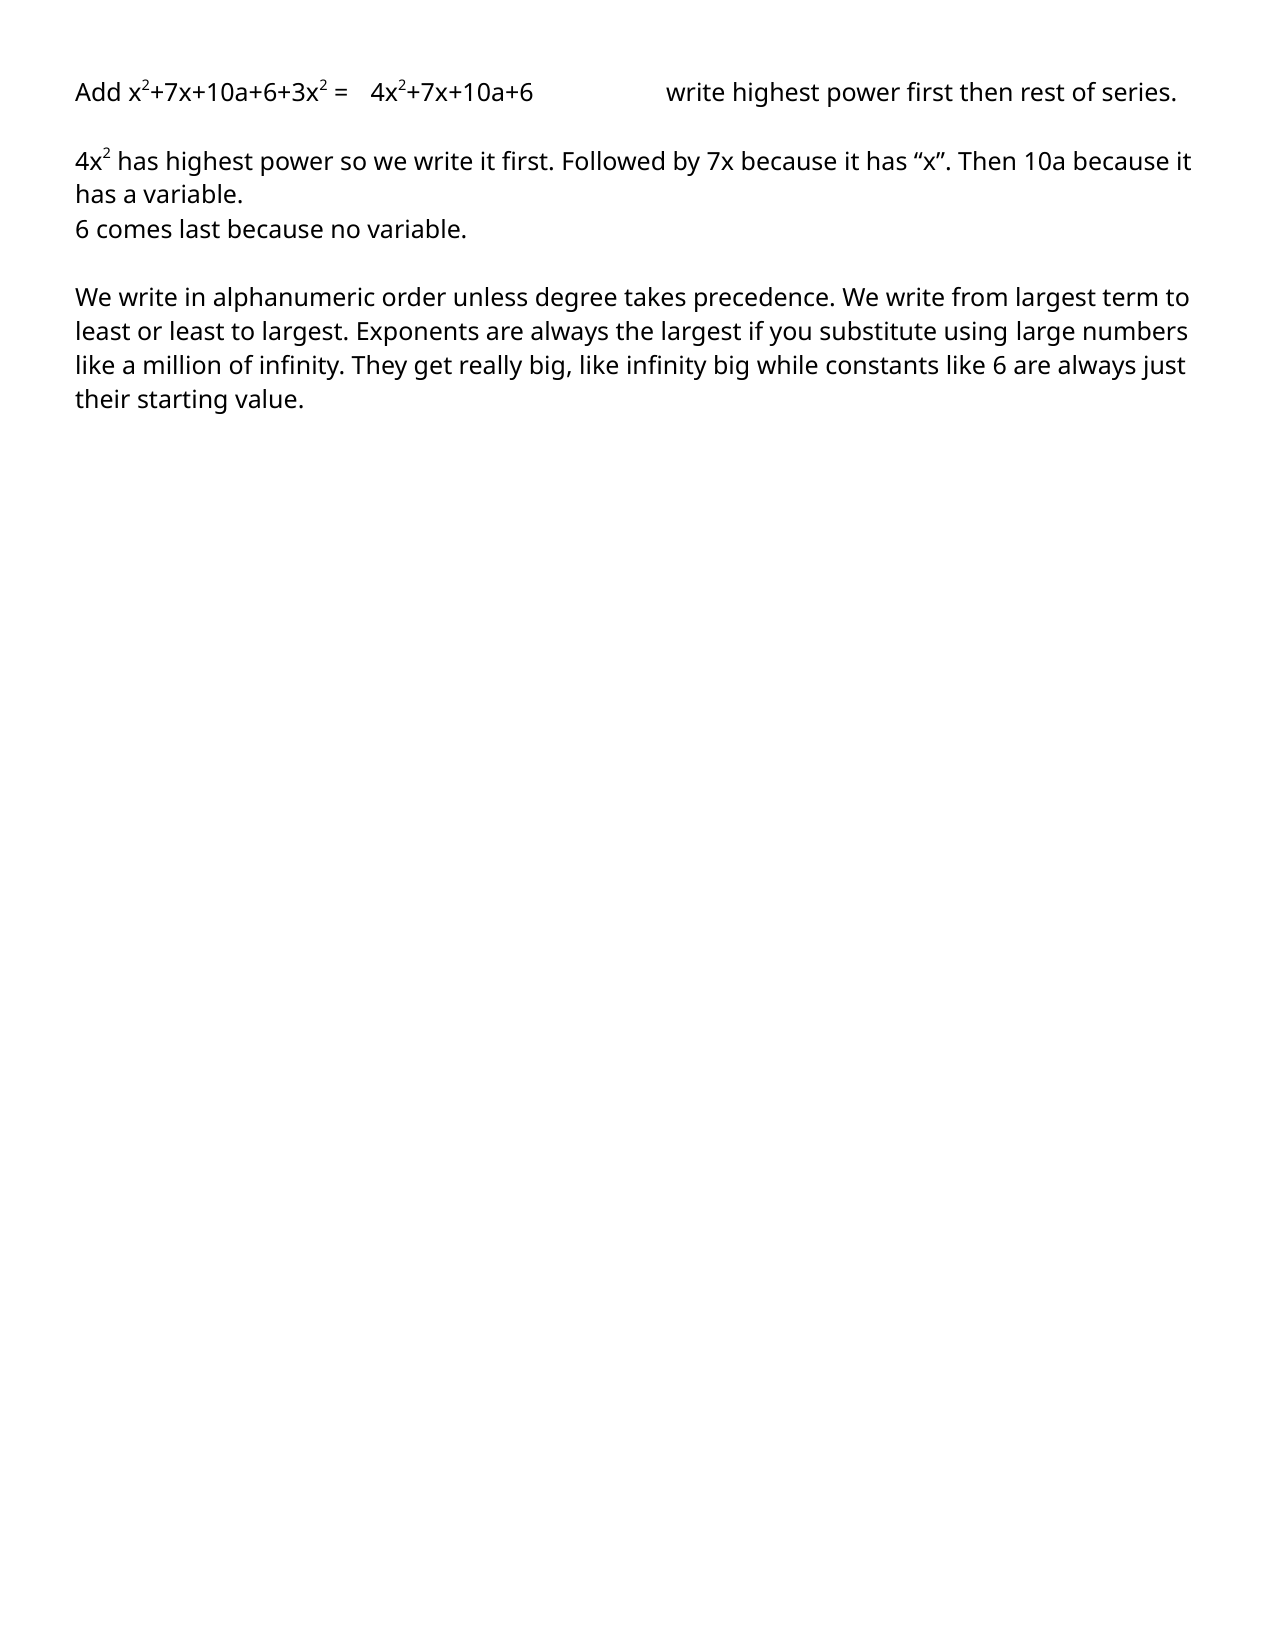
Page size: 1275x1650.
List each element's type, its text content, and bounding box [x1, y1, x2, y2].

text Add x2+7x+10a+6+3x2 = 4x2+7x+10a+6 write highest power first then rest of series. [75, 75, 1200, 109]
text 4x2 has highest power so we write it first. Followed by 7x because it has “x”. Then 10a because it has a variable. [75, 143, 1200, 211]
text We write in alphanumeric order unless degree takes precedence. We write from largest term to least or least to largest. Exponents are always the largest if you substitute using large numbers like a million of infinity. They get really big, like infinity big while constants like 6 are always just their starting value. [75, 279, 1200, 416]
text 6 comes last because no variable. [75, 211, 1200, 245]
